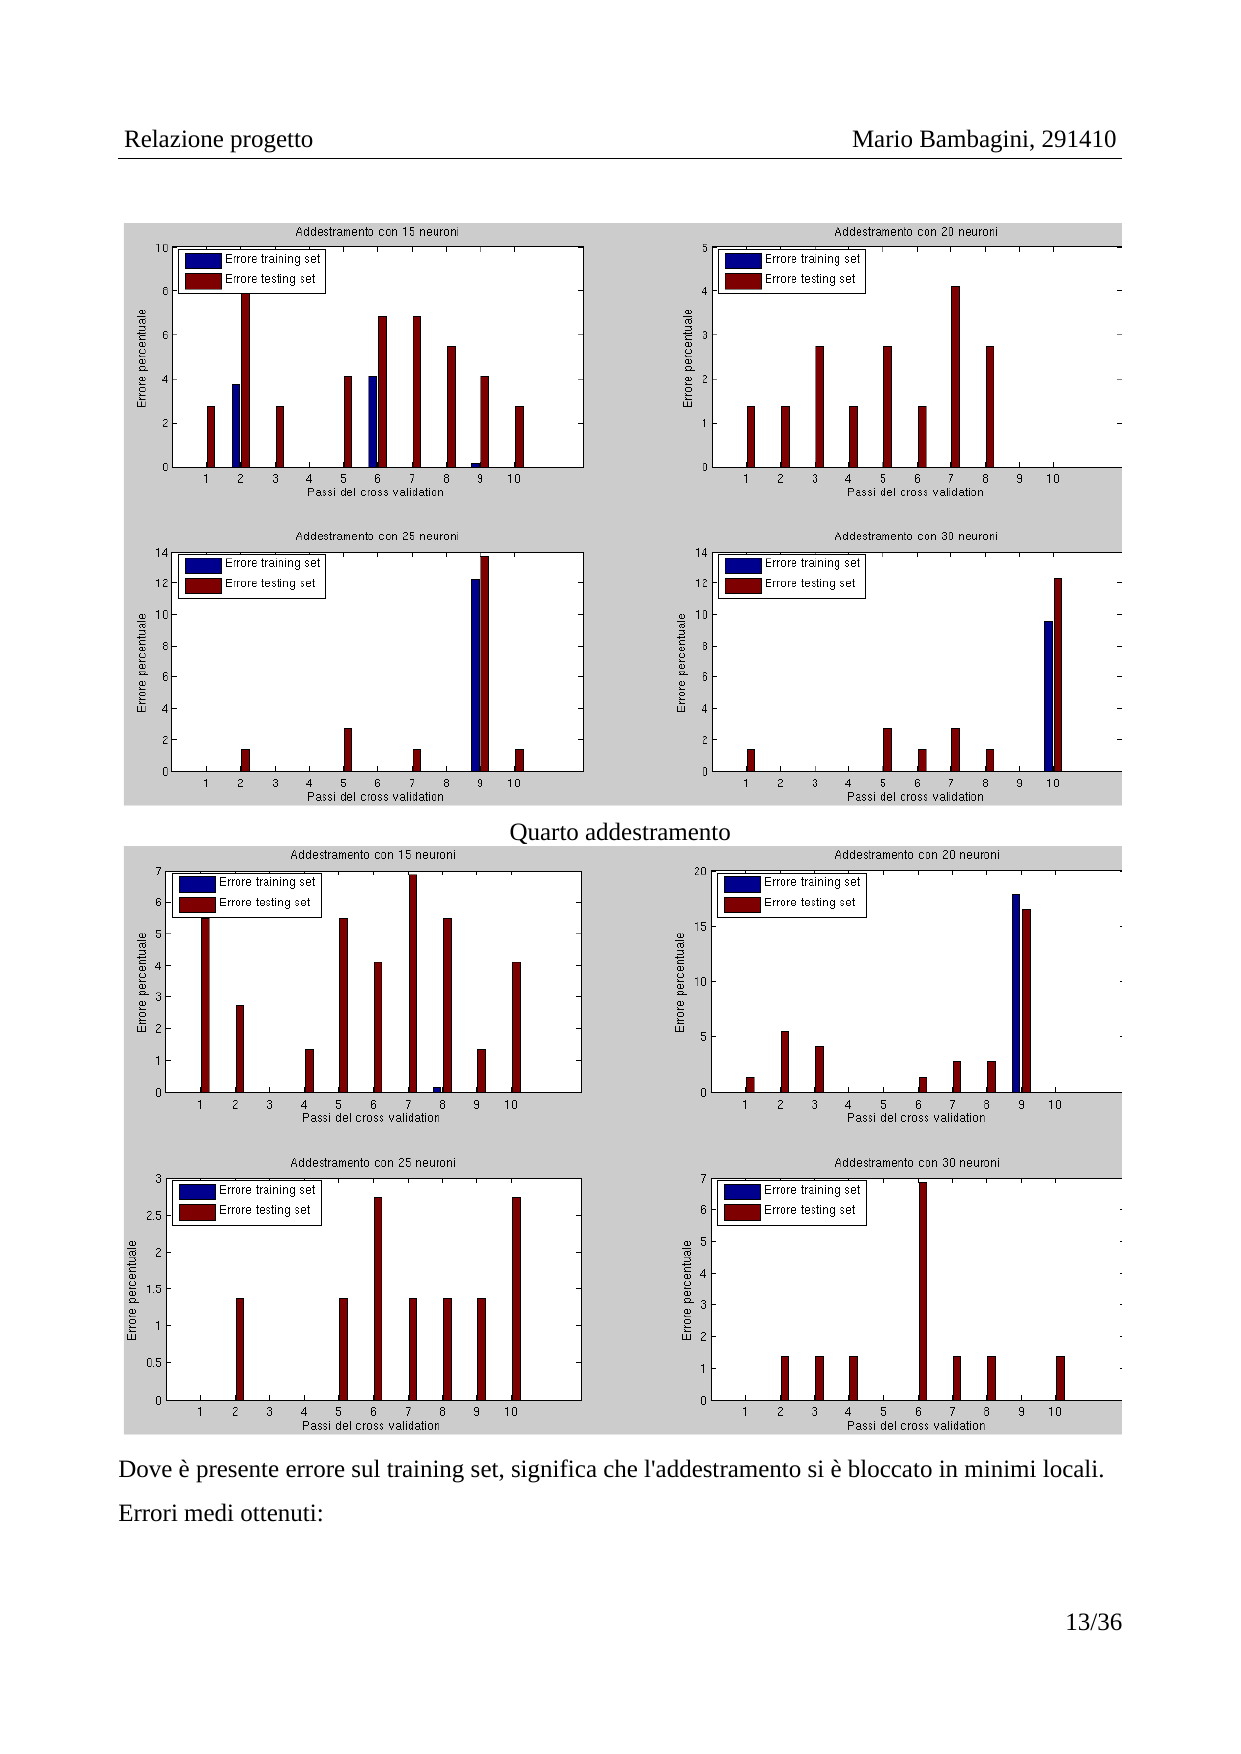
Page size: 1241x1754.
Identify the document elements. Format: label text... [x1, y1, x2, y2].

text Dove è presente errore sul training set, significa che l'addestramento si è bloccato in minimi locali. [118, 1454, 1122, 1483]
table_cell [118, 217, 1122, 811]
picture [123, 222, 1122, 806]
table_cell Quarto addestramento [118, 811, 1122, 1440]
text Errori medi ottenuti: [118, 1498, 1122, 1526]
picture [123, 845, 1122, 1435]
